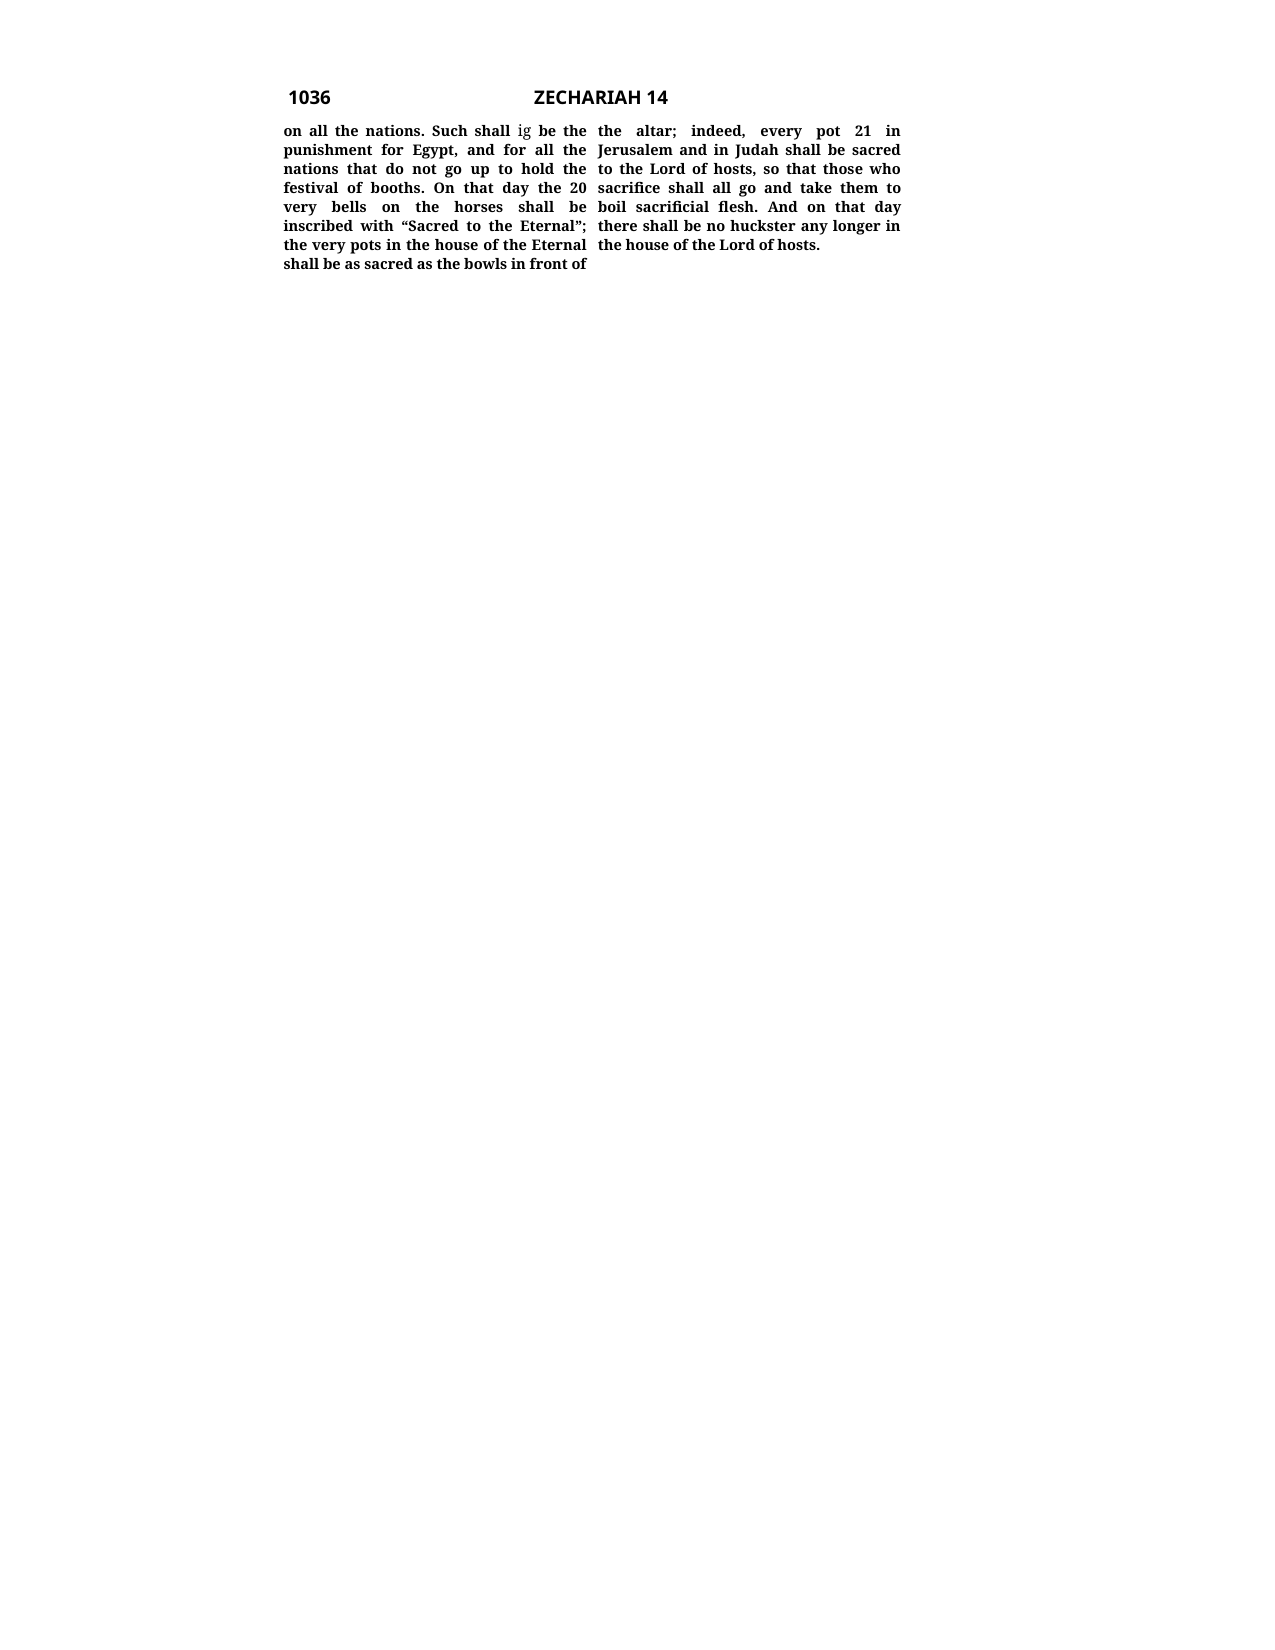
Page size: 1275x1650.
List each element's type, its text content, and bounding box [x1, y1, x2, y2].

text on all the nations. Such shall ig be the punishment for Egypt, and for all the nations that do not go up to hold the festival of booths. On that day the 20 very bells on the horses shall be inscribed with “Sacred to the Eternal”; the very pots in the house of the Eternal shall be as sacred as the bowls in front of [283, 121, 587, 273]
text the altar; indeed, every pot 21 in Jerusalem and in Judah shall be sacred to the Lord of hosts, so that those who sacrifice shall all go and take them to boil sac­rificial flesh. And on that day there shall be no huckster any longer in the house of the Lord of hosts. [598, 121, 901, 254]
